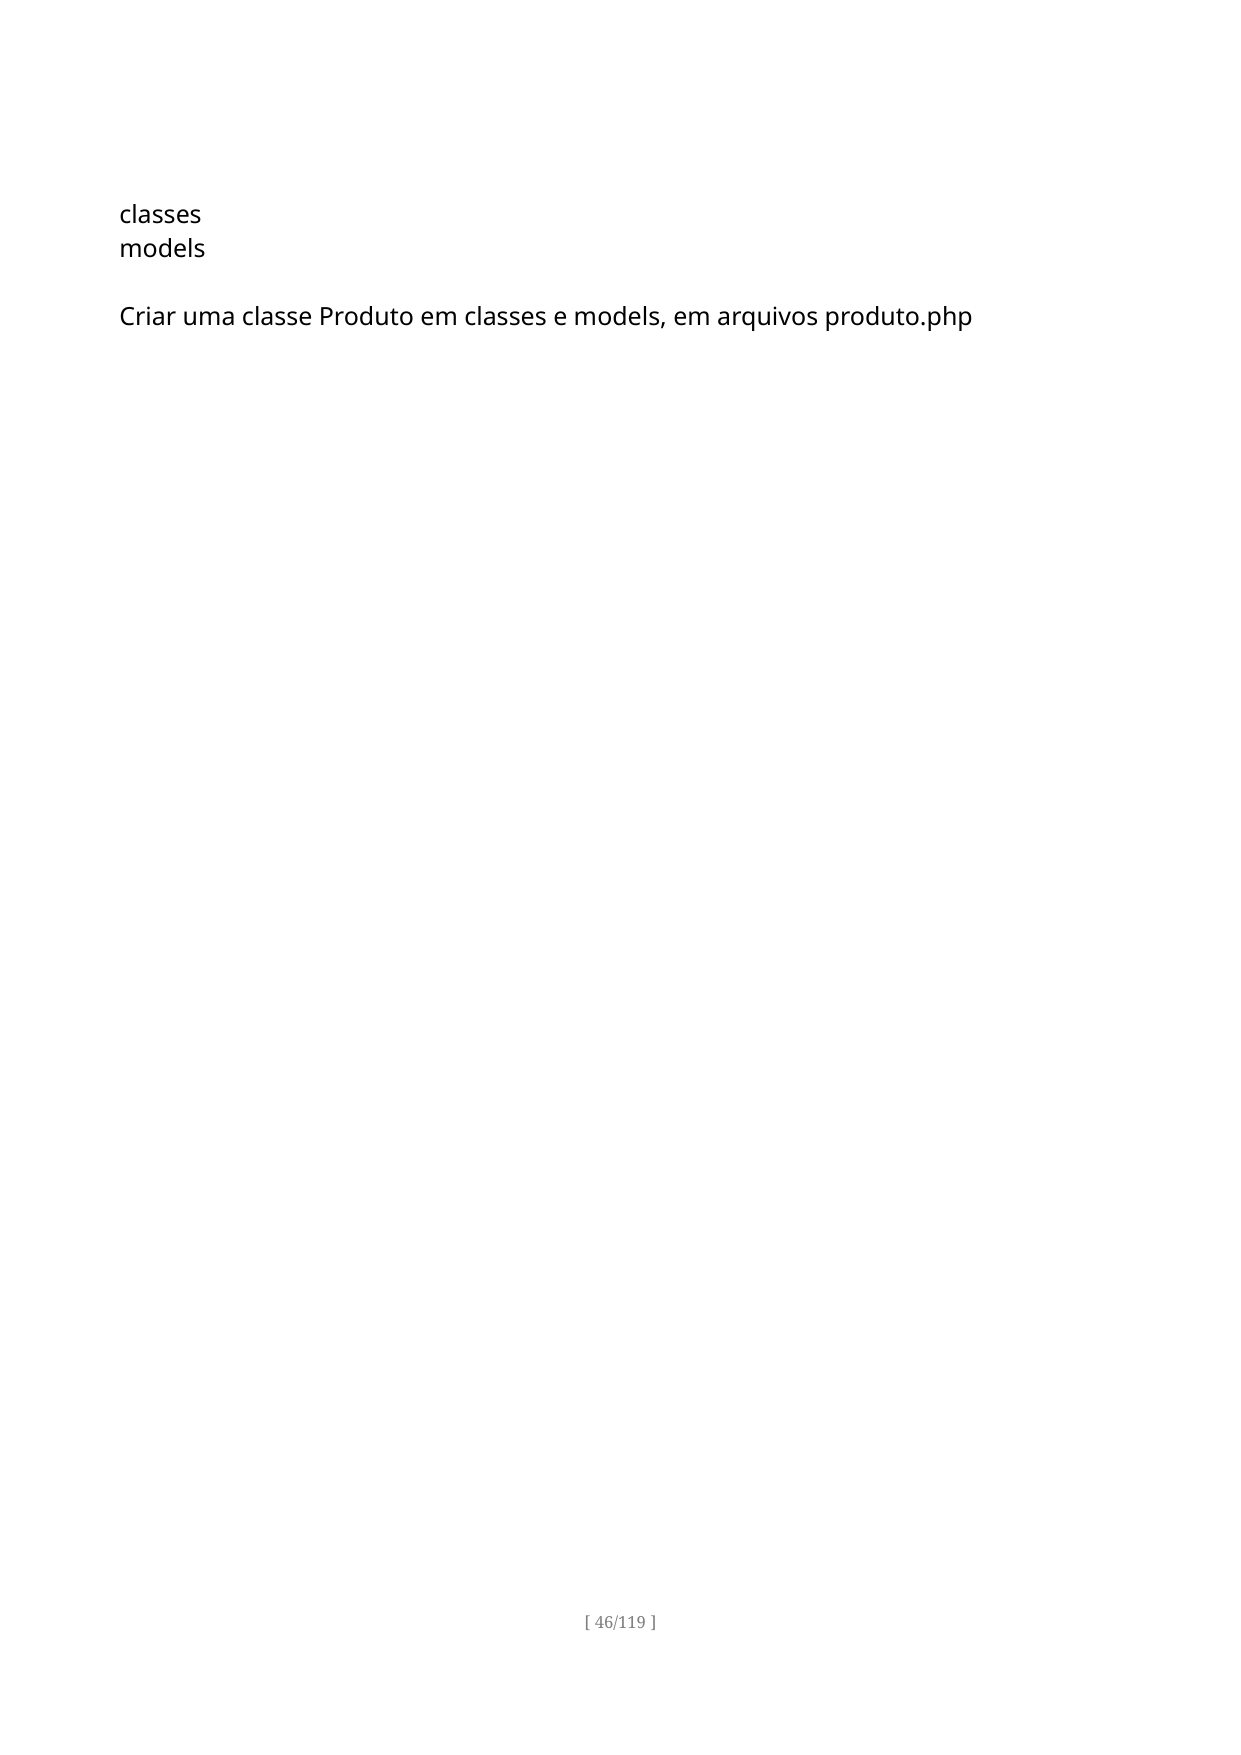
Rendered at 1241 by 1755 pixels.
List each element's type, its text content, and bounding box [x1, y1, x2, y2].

text Criar uma classe Produto em classes e models, em arquivos produto.php [113, 299, 1128, 333]
text classes [113, 197, 1128, 231]
text models [113, 231, 1128, 265]
